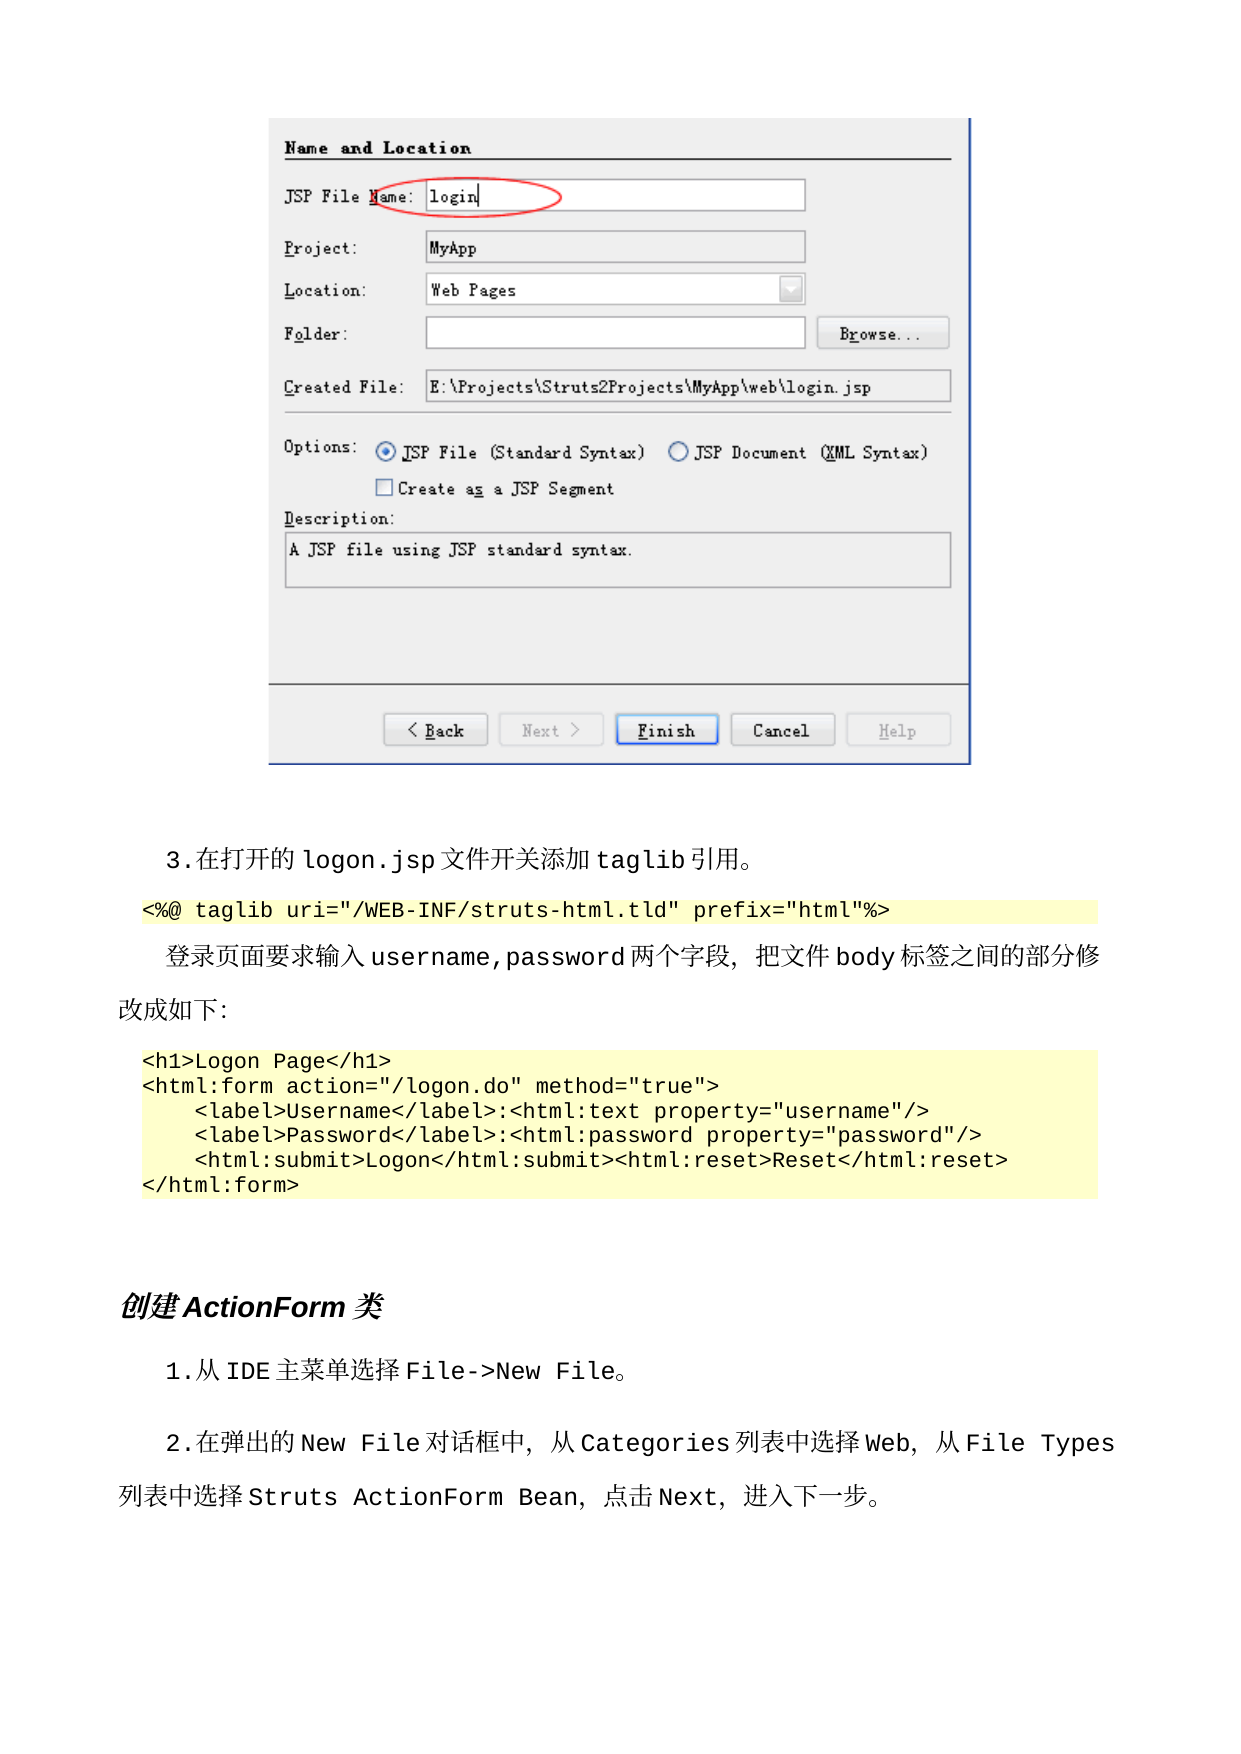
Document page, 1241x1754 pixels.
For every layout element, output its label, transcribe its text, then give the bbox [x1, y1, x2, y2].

text <label>Username</label>:<html:text property="username"/> [142, 1100, 1098, 1124]
text 登录页面要求输入username,password两个字段，把文件body标签之间的部分修改成如下： [118, 936, 1122, 1026]
text <h1>Logon Page</h1> [142, 1050, 1098, 1075]
text 3.在打开的logon.jsp文件开关添加taglib引用。 [118, 839, 1122, 876]
text 1.从IDE主菜单选择File->New File。 [118, 1350, 1122, 1387]
text <%@ taglib uri="/WEB-INF/struts-html.tld" prefix="html"%> [142, 900, 1098, 924]
picture [268, 118, 972, 765]
text </html:form> [142, 1174, 1098, 1199]
subtitle 创建ActionForm类 [118, 1284, 1122, 1326]
text <html:form action="/logon.do" method="true"> [142, 1075, 1098, 1100]
text <label>Password</label>:<html:password property="password"/> [142, 1124, 1098, 1149]
text <html:submit>Logon</html:submit><html:reset>Reset</html:reset> [142, 1149, 1098, 1174]
text 2.在弹出的New File对话框中，从Categories列表中选择Web，从File Types列表中选择Struts ActionForm Bean，点击Next，进入下一步。 [118, 1422, 1122, 1513]
